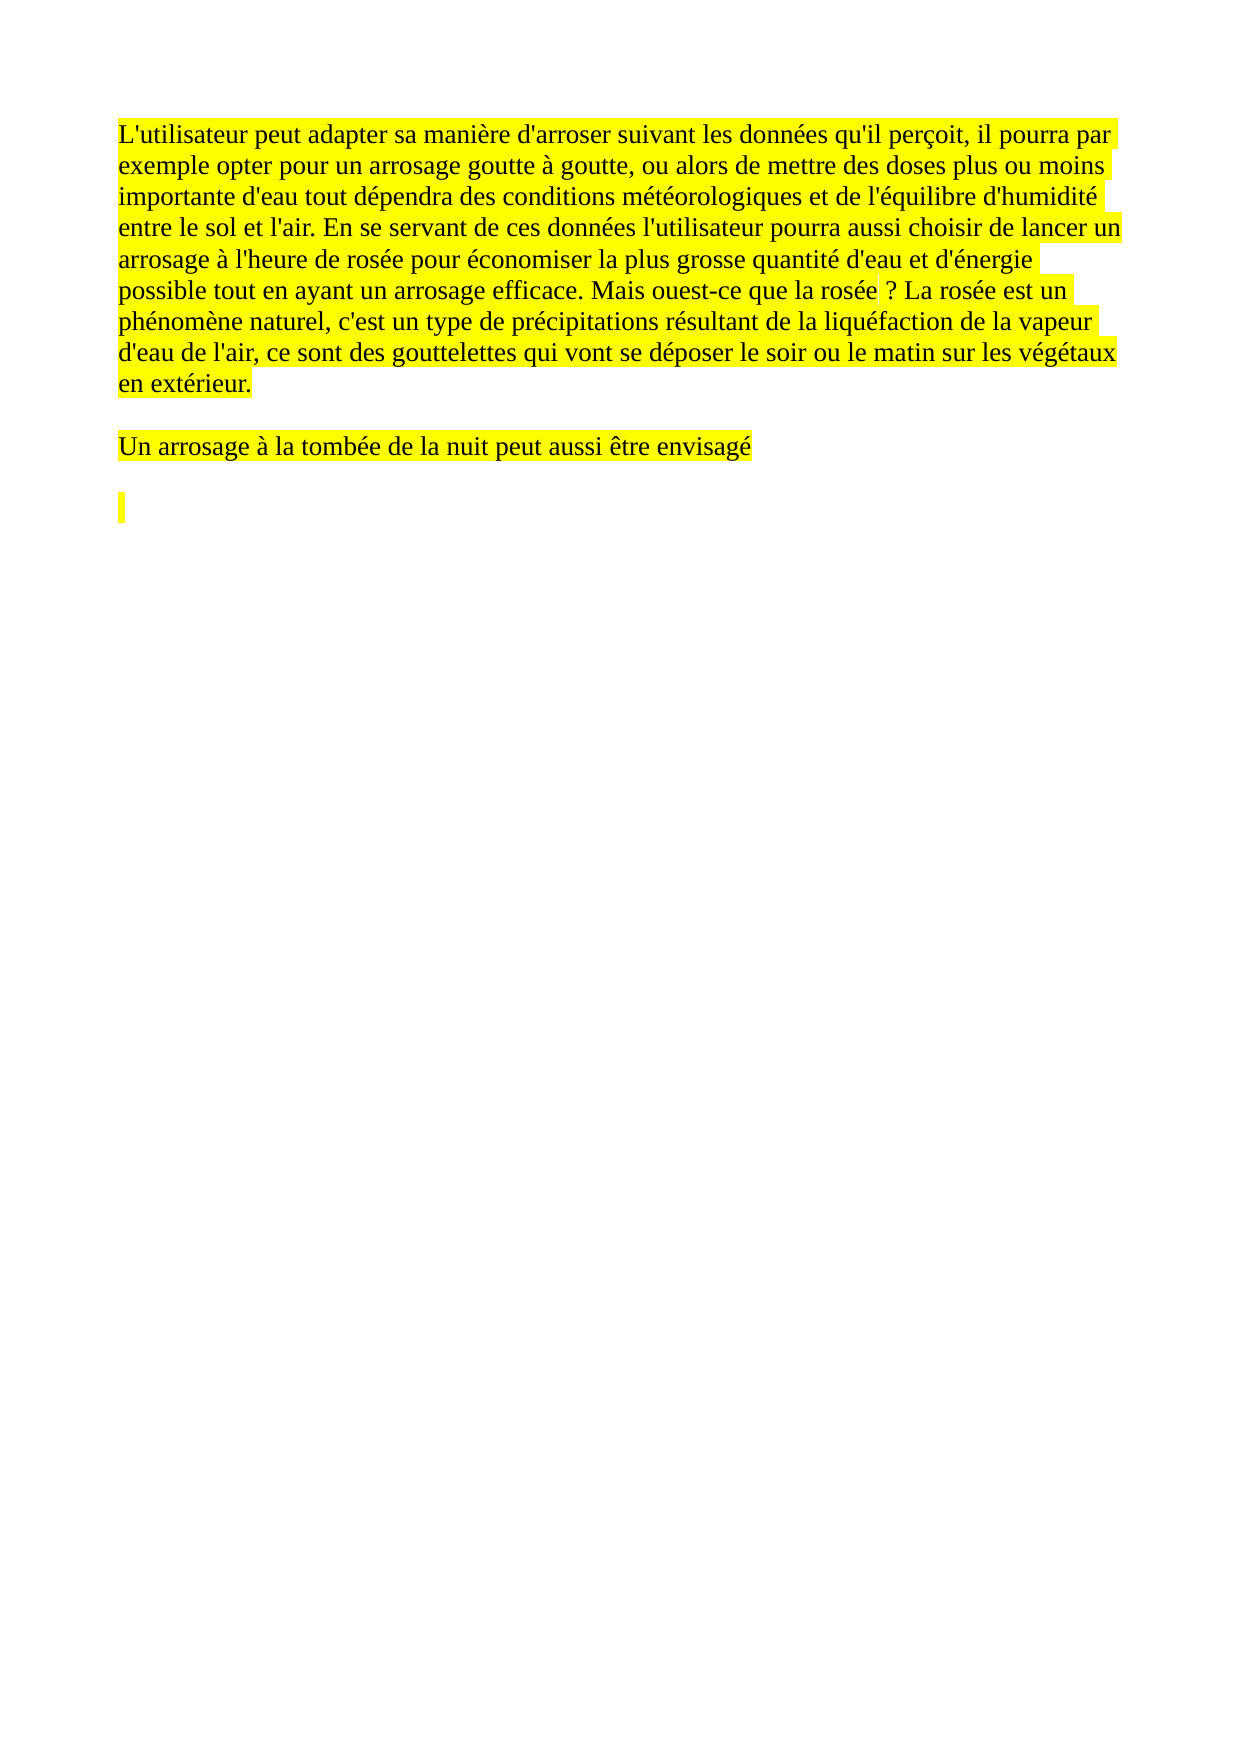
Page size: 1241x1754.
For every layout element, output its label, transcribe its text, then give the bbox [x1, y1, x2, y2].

text Un arrosage à la tombée de la nuit peut aussi être envisagé [118, 429, 1122, 461]
text L'utilisateur peut adapter sa manière d'arroser suivant les données qu'il perçoit, il pourra par exemple opter pour un arrosage goutte à goutte, ou alors de mettre des doses plus ou moins importante d'eau tout dépendra des conditions météorologiques et de l'équilibre d'humidité entre le sol et l'air. En se servant de ces données l'utilisateur pourra aussi choisir de lancer un arrosage à l'heure de rosée pour économiser la plus grosse quantité d'eau et d'énergie possible tout en ayant un arrosage efficace. Mais ouest-ce que la rosée ? La rosée est un phénomène naturel, c'est un type de précipitations résultant de la liquéfaction de la vapeur d'eau de l'air, ce sont des gouttelettes qui vont se déposer le soir ou le matin sur les végétaux en extérieur. [118, 118, 1122, 398]
